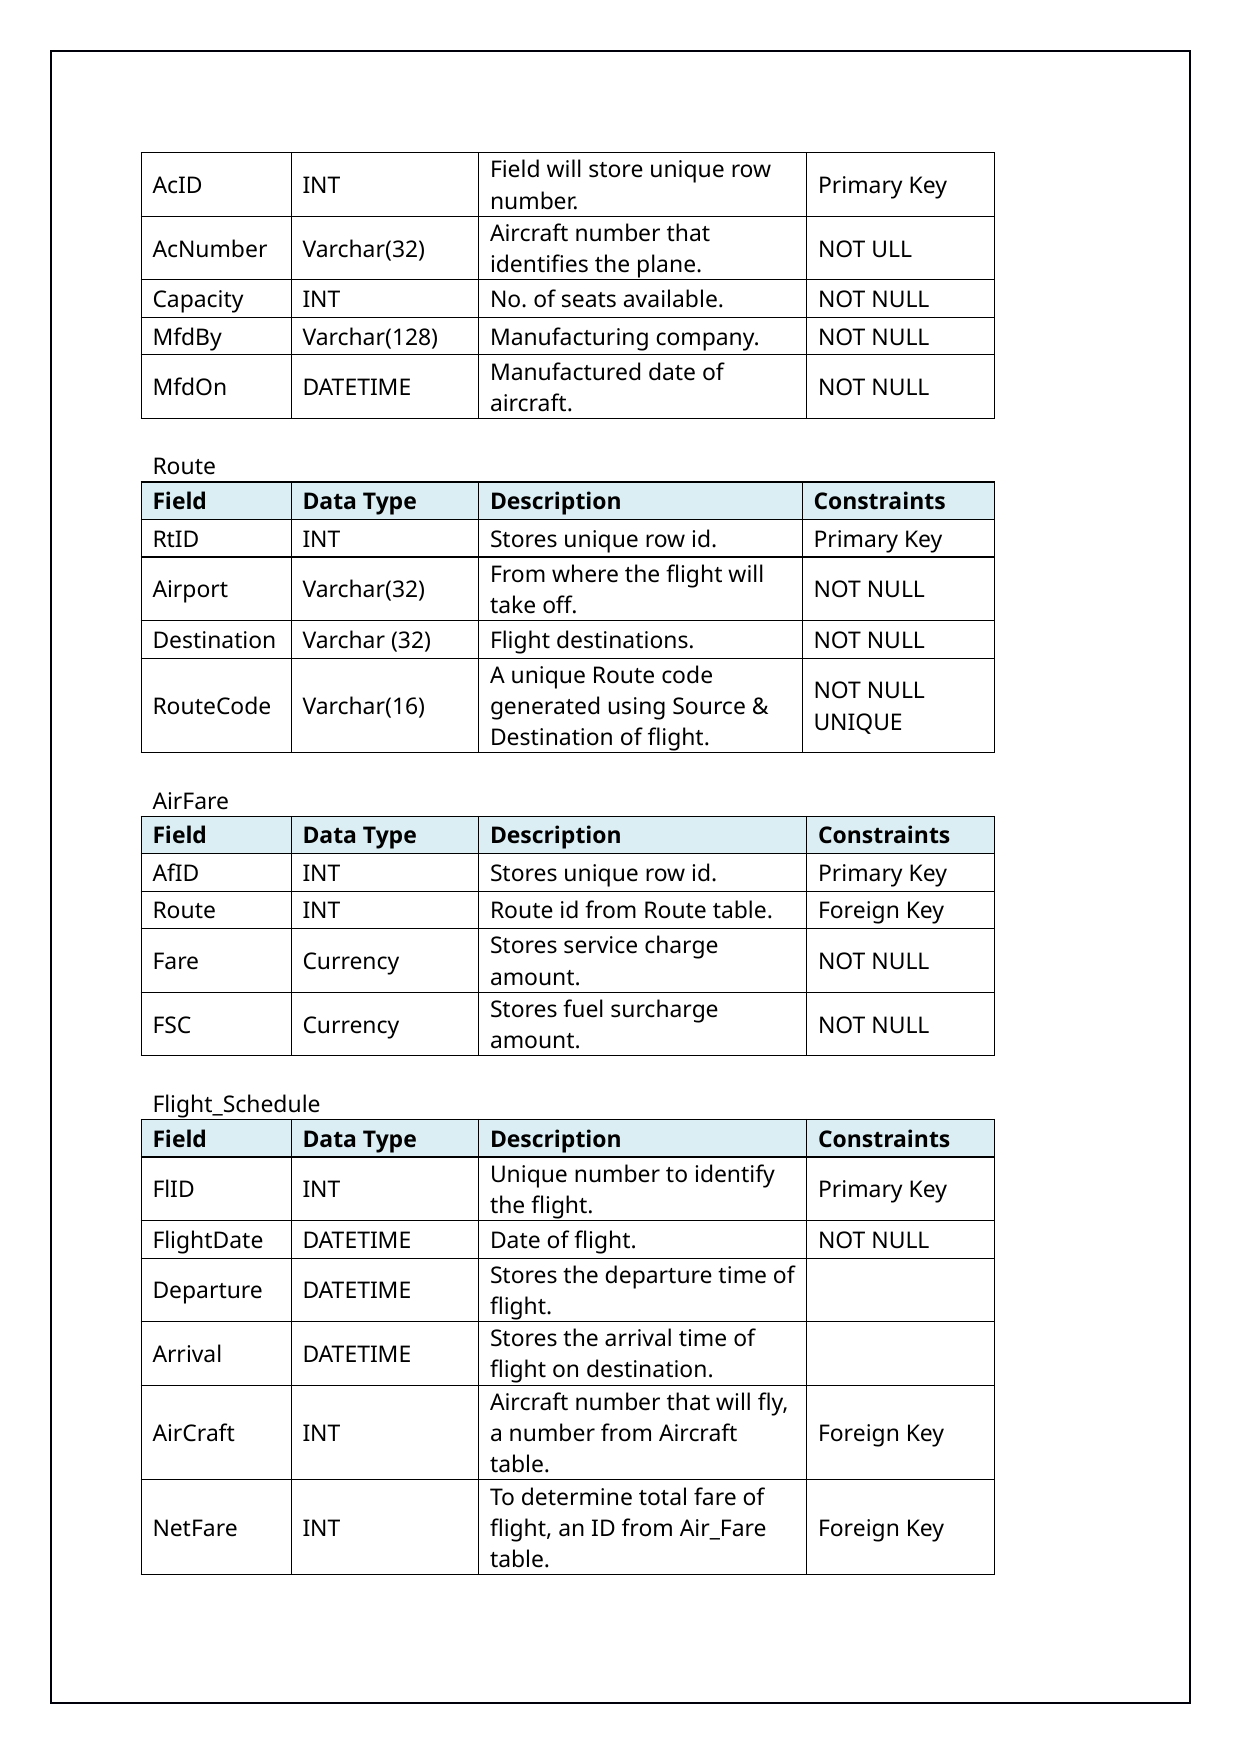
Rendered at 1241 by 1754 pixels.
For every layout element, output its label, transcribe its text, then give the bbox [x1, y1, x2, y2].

table_cell INT [292, 280, 478, 317]
table_cell NOT NULL [807, 355, 994, 418]
table_cell Field will store unique row number. [479, 153, 806, 216]
table_cell Manufacturing company. [479, 318, 806, 354]
table_cell Aircraft number that will fly, a number from Aircraft table. [479, 1386, 806, 1479]
table_header Data Type [292, 1120, 478, 1156]
table_cell Varchar(16) [292, 659, 478, 752]
table_header Field [142, 817, 291, 853]
table_cell Flight destinations. [479, 621, 802, 657]
table_cell NOT NULL [807, 1221, 994, 1257]
table_cell DATETIME [292, 1259, 478, 1321]
table_cell NOT NULL [803, 558, 994, 620]
table_header Field [142, 483, 291, 519]
table_cell AcNumber [142, 217, 291, 279]
table_cell INT [292, 153, 478, 216]
table_header Description [479, 1120, 806, 1156]
table_cell Primary Key [807, 1158, 994, 1220]
table_cell Currency [292, 993, 478, 1055]
text Flight_Schedule [152, 1088, 1088, 1119]
table_cell Capacity [142, 280, 291, 317]
table_cell DATETIME [292, 1322, 478, 1384]
table_cell INT [292, 1158, 478, 1220]
table_cell NOT NULL [807, 929, 994, 992]
table_cell NOT NULL [803, 621, 994, 657]
table_cell AirCraft [142, 1386, 291, 1479]
table_cell From where the flight will take off. [479, 558, 802, 620]
text AirFare [152, 784, 1088, 816]
table_cell Route [142, 892, 291, 928]
table_cell A unique Route code generated using Source & Destination of flight. [479, 659, 802, 752]
table_cell NOT NULL UNIQUE [803, 659, 994, 752]
table_cell Destination [142, 621, 291, 657]
table_cell Varchar (32) [292, 621, 478, 657]
table_cell NOT NULL [807, 318, 994, 354]
table_cell Manufactured date of aircraft. [479, 355, 806, 418]
table_cell Varchar(32) [292, 217, 478, 279]
table_cell Route id from Route table. [479, 892, 806, 928]
table_cell MfdOn [142, 355, 291, 418]
table_cell DATETIME [292, 355, 478, 418]
table_header Constraints [803, 483, 994, 519]
table_header Description [479, 817, 806, 853]
table_header Constraints [807, 1120, 994, 1156]
table_cell INT [292, 1480, 478, 1574]
table_cell Date of flight. [479, 1221, 806, 1257]
table_cell No. of seats available. [479, 280, 806, 317]
table_cell Primary Key [803, 520, 994, 556]
table_cell RtID [142, 520, 291, 556]
table_cell To determine total fare of flight, an ID from Air_Fare table. [479, 1480, 806, 1574]
table_cell Currency [292, 929, 478, 992]
table_header Data Type [292, 483, 478, 519]
table_cell INT [292, 520, 478, 556]
table_cell INT [292, 854, 478, 891]
table_cell NOT NULL [807, 280, 994, 317]
table_cell [807, 1259, 994, 1321]
table_cell Foreign Key [807, 1386, 994, 1479]
table_cell Stores fuel surcharge amount. [479, 993, 806, 1055]
table_cell MfdBy [142, 318, 291, 354]
table_cell Foreign Key [807, 1480, 994, 1574]
table_cell AfID [142, 854, 291, 891]
table_cell FlID [142, 1158, 291, 1220]
table_cell Primary Key [807, 854, 994, 891]
table_cell Primary Key [807, 153, 994, 216]
table_cell DATETIME [292, 1221, 478, 1257]
table_cell Foreign Key [807, 892, 994, 928]
table_cell NetFare [142, 1480, 291, 1574]
table_cell Varchar(128) [292, 318, 478, 354]
table_cell Stores the arrival time of flight on destination. [479, 1322, 806, 1384]
table_cell Varchar(32) [292, 558, 478, 620]
table_cell NOT ULL [807, 217, 994, 279]
table_cell Fare [142, 929, 291, 992]
table_cell [807, 1322, 994, 1384]
table_cell Stores service charge amount. [479, 929, 806, 992]
table_cell INT [292, 892, 478, 928]
table_cell INT [292, 1386, 478, 1479]
table_header Description [479, 483, 802, 519]
table_cell NOT NULL [807, 993, 994, 1055]
table_header Constraints [807, 817, 994, 853]
table_cell Unique number to identify the flight. [479, 1158, 806, 1220]
table_cell Aircraft number that identifies the plane. [479, 217, 806, 279]
table_cell FSC [142, 993, 291, 1055]
table_cell Airport [142, 558, 291, 620]
table_header Data Type [292, 817, 478, 853]
table_cell Arrival [142, 1322, 291, 1384]
table_cell Stores unique row id. [479, 854, 806, 891]
table_cell Departure [142, 1259, 291, 1321]
table_cell FlightDate [142, 1221, 291, 1257]
table_cell RouteCode [142, 659, 291, 752]
table_cell Stores unique row id. [479, 520, 802, 556]
table_header Field [142, 1120, 291, 1156]
table_cell AcID [142, 153, 291, 216]
table_cell Stores the departure time of flight. [479, 1259, 806, 1321]
text Route [152, 450, 1088, 481]
